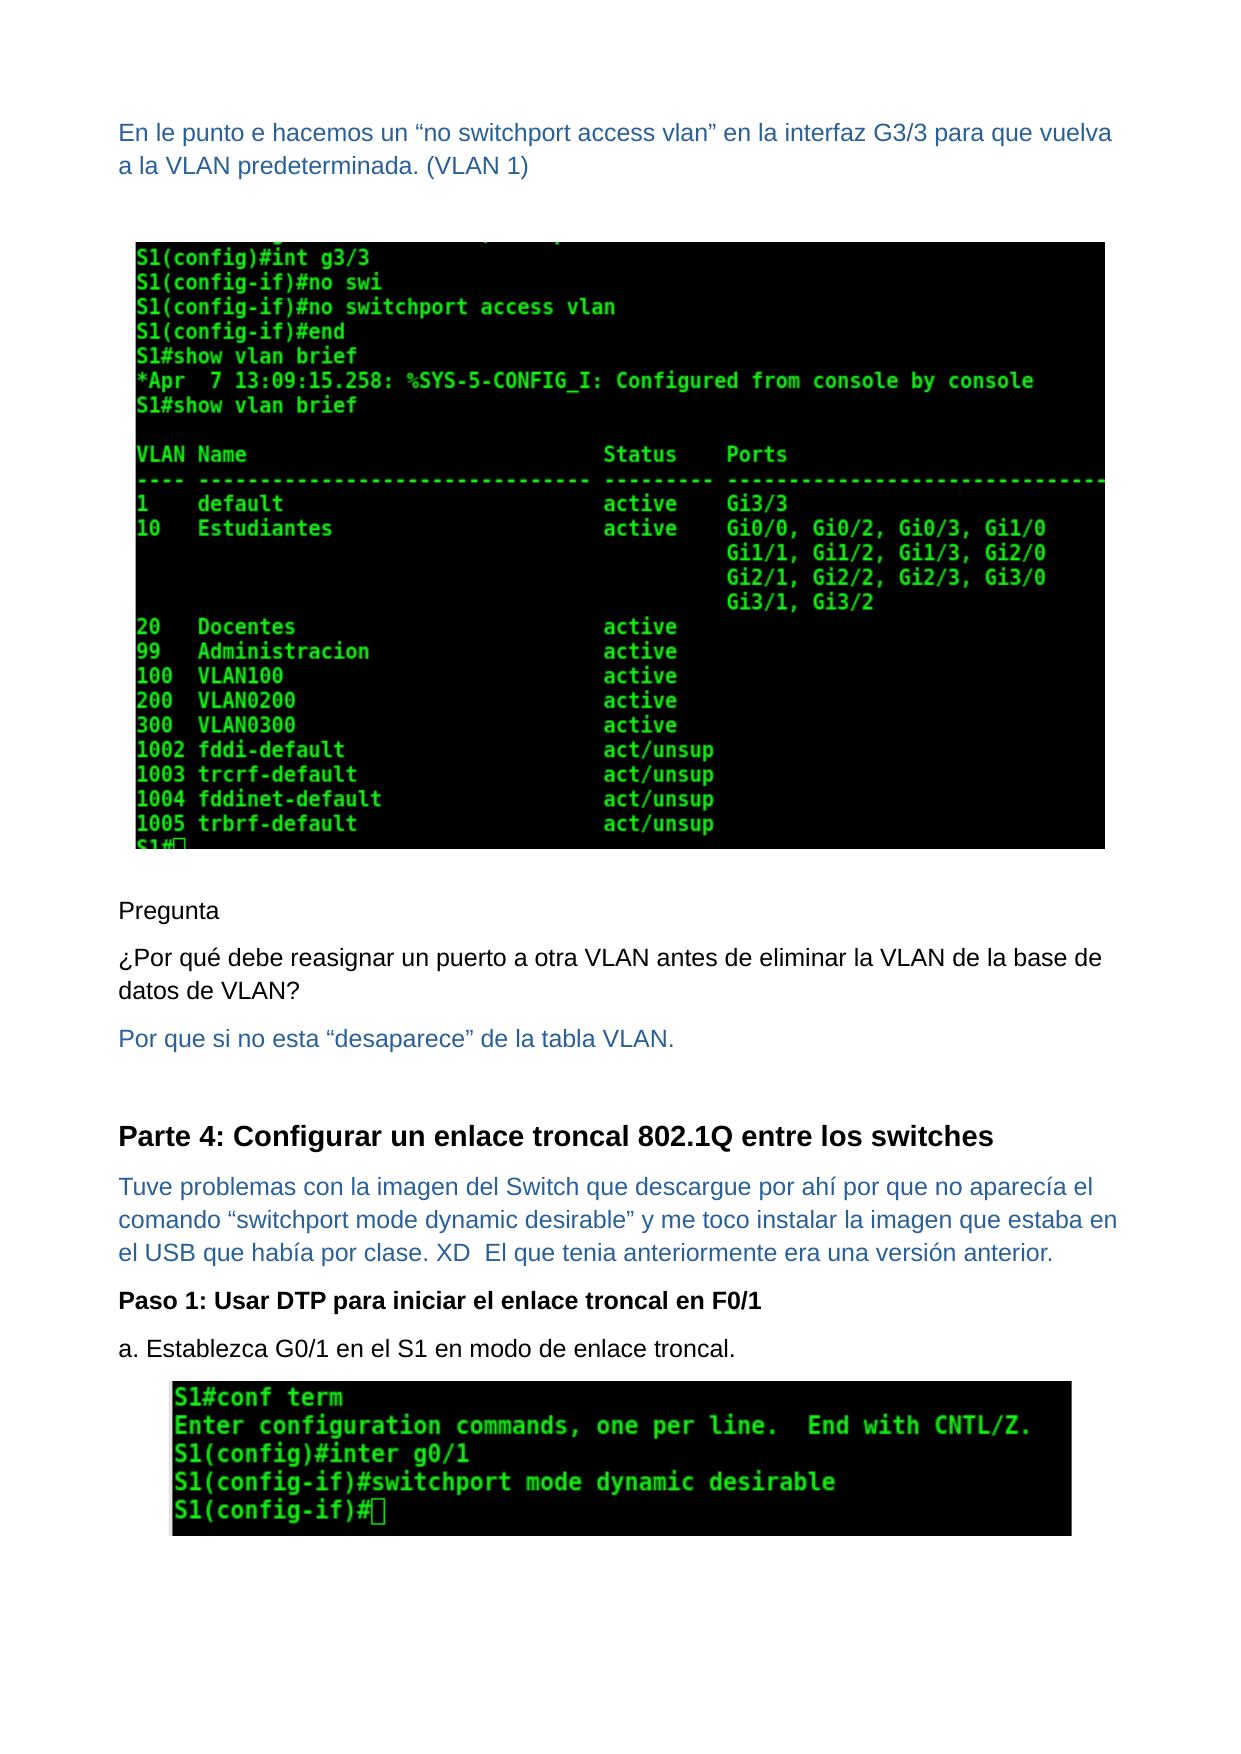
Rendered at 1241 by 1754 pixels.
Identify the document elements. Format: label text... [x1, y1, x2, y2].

text Tuve problemas con la imagen del Switch que descargue por ahí por que no aparecía el comando “switchport mode dynamic desirable” y me toco instalar la imagen que estaba en el USB que había por clase. XD El que tenia anteriormente era una versión anterior. [118, 1172, 1122, 1267]
text ¿Por qué debe reasignar un puerto a otra VLAN antes de eliminar la VLAN de la base de datos de VLAN? [118, 943, 1122, 1005]
text En le punto e hacemos un “no switchport access vlan” en la interfaz G3/3 para que vuelva a la VLAN predeterminada. (VLAN 1) [118, 118, 1122, 180]
text a. Establezca G0/1 en el S1 en modo de enlace troncal. [118, 1333, 1122, 1362]
text Paso 1: Usar DTP para iniciar el enlace troncal en F0/1 [118, 1286, 1122, 1315]
picture [135, 242, 1105, 849]
text Pregunta [118, 896, 1122, 924]
text Parte 4: Configurar un enlace troncal 802.1Q entre los switches [118, 1119, 1122, 1153]
text Por que si no esta “desaparece” de la tabla VLAN. [118, 1024, 1122, 1053]
picture [168, 1381, 1072, 1536]
